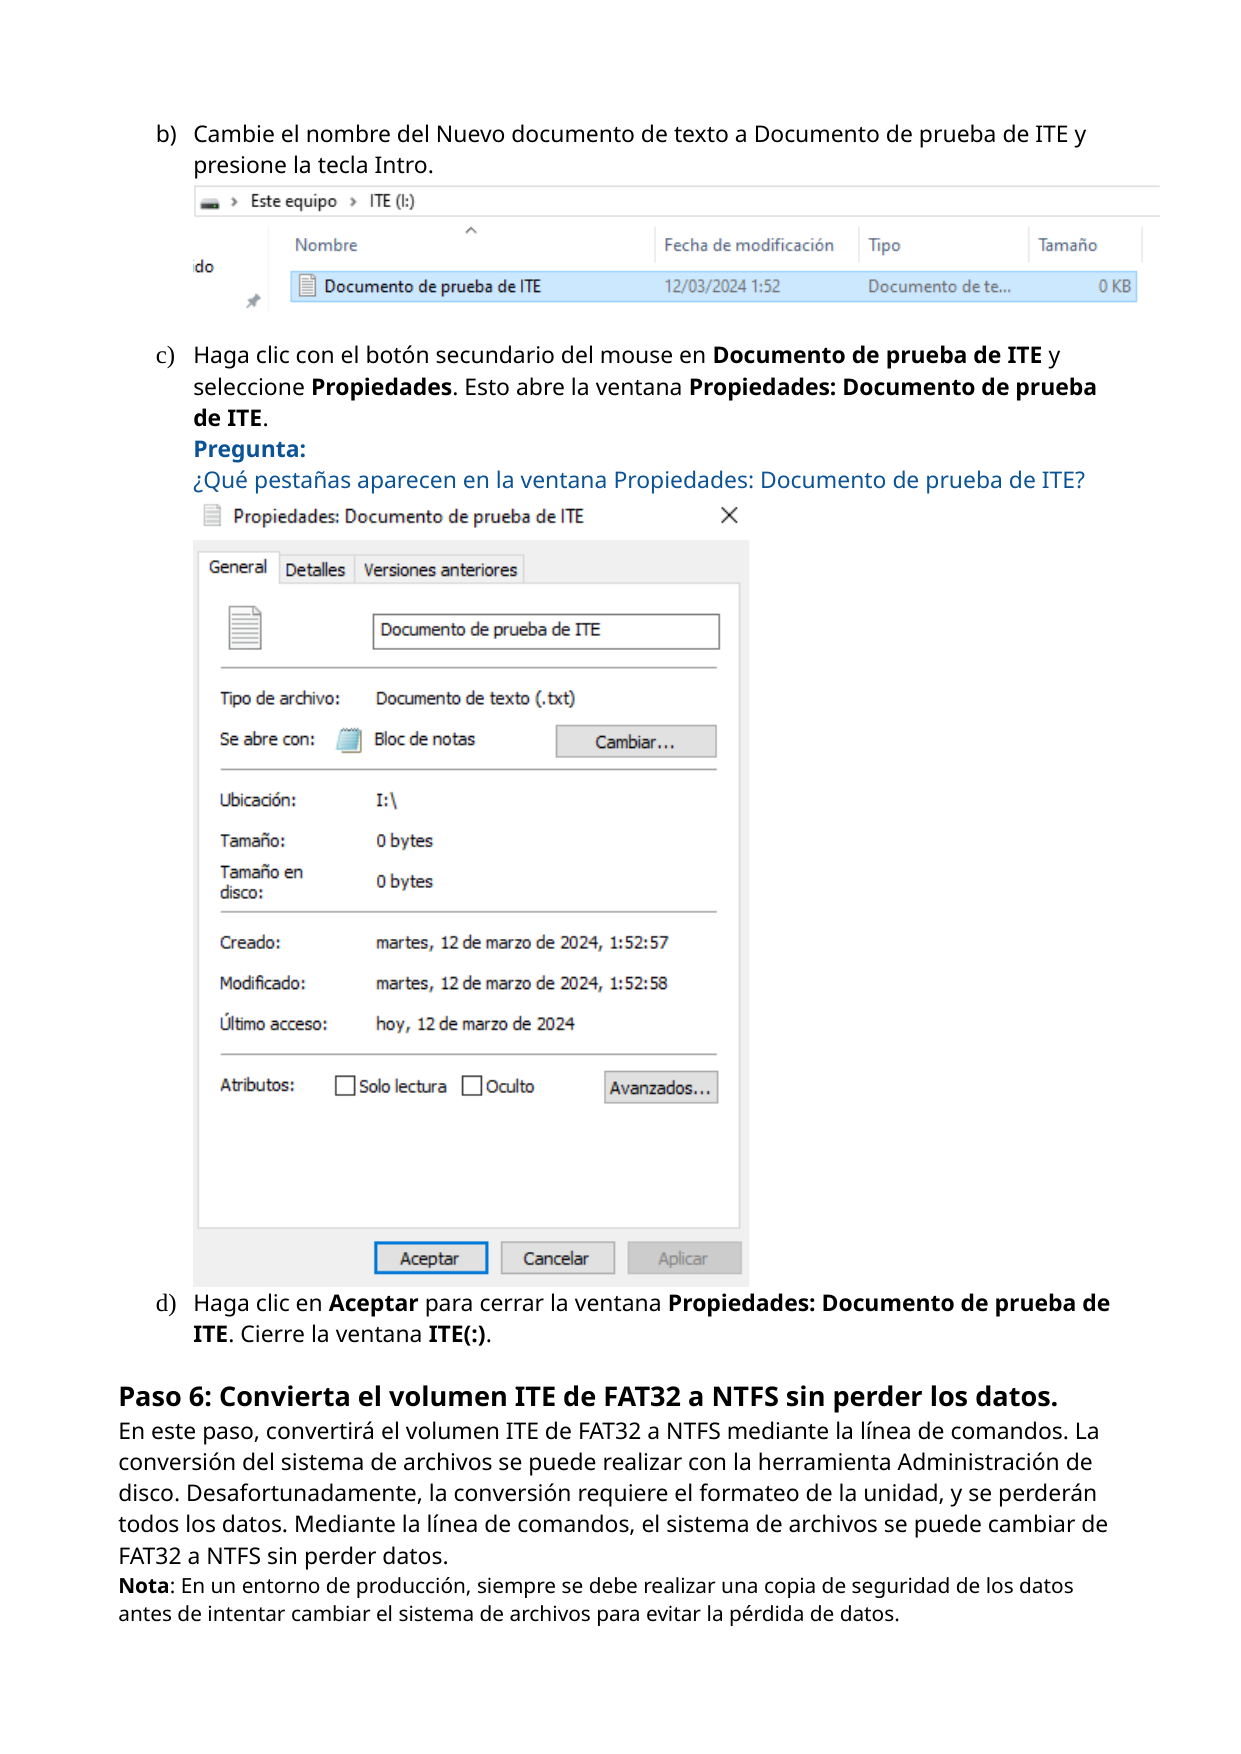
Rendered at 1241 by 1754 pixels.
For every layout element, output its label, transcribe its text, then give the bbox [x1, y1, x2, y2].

list Haga clic en Aceptar para cerrar la ventana Propiedades: Documento de prueba de ITE. Cierre la ventana ITE(:). [156, 1286, 1122, 1349]
picture [193, 180, 1160, 311]
list Pregunta: [156, 433, 1122, 464]
text En este paso, convertirá el volumen ITE de FAT32 a NTFS mediante la línea de comandos. La conversión del sistema de archivos se puede realizar con la herramienta Administración de disco. Desafortunadamente, la conversión requiere el formateo de la unidad, y se perderán todos los datos. Mediante la línea de comandos, el sistema de archivos se puede cambiar de FAT32 a NTFS sin perder datos. [118, 1414, 1122, 1571]
picture [193, 495, 750, 1287]
list Haga clic con el botón secundario del mouse en Documento de prueba de ITE y seleccione Propiedades. Esto abre la ventana Propiedades: Documento de prueba de ITE. [156, 339, 1122, 433]
list ¿Qué pestañas aparecen en la ventana Propiedades: Documento de prueba de ITE? [156, 464, 1122, 496]
text Paso 6: Convierta el volumen ITE de FAT32 a NTFS sin perder los datos. [118, 1378, 1122, 1414]
text Nota: En un entorno de producción, siempre se debe realizar una copia de seguridad de los datos antes de intentar cambiar el sistema de archivos para evitar la pérdida de datos. [118, 1571, 1122, 1628]
list Cambie el nombre del Nuevo documento de texto a Documento de prueba de ITE y presione la tecla Intro. [156, 118, 1122, 181]
